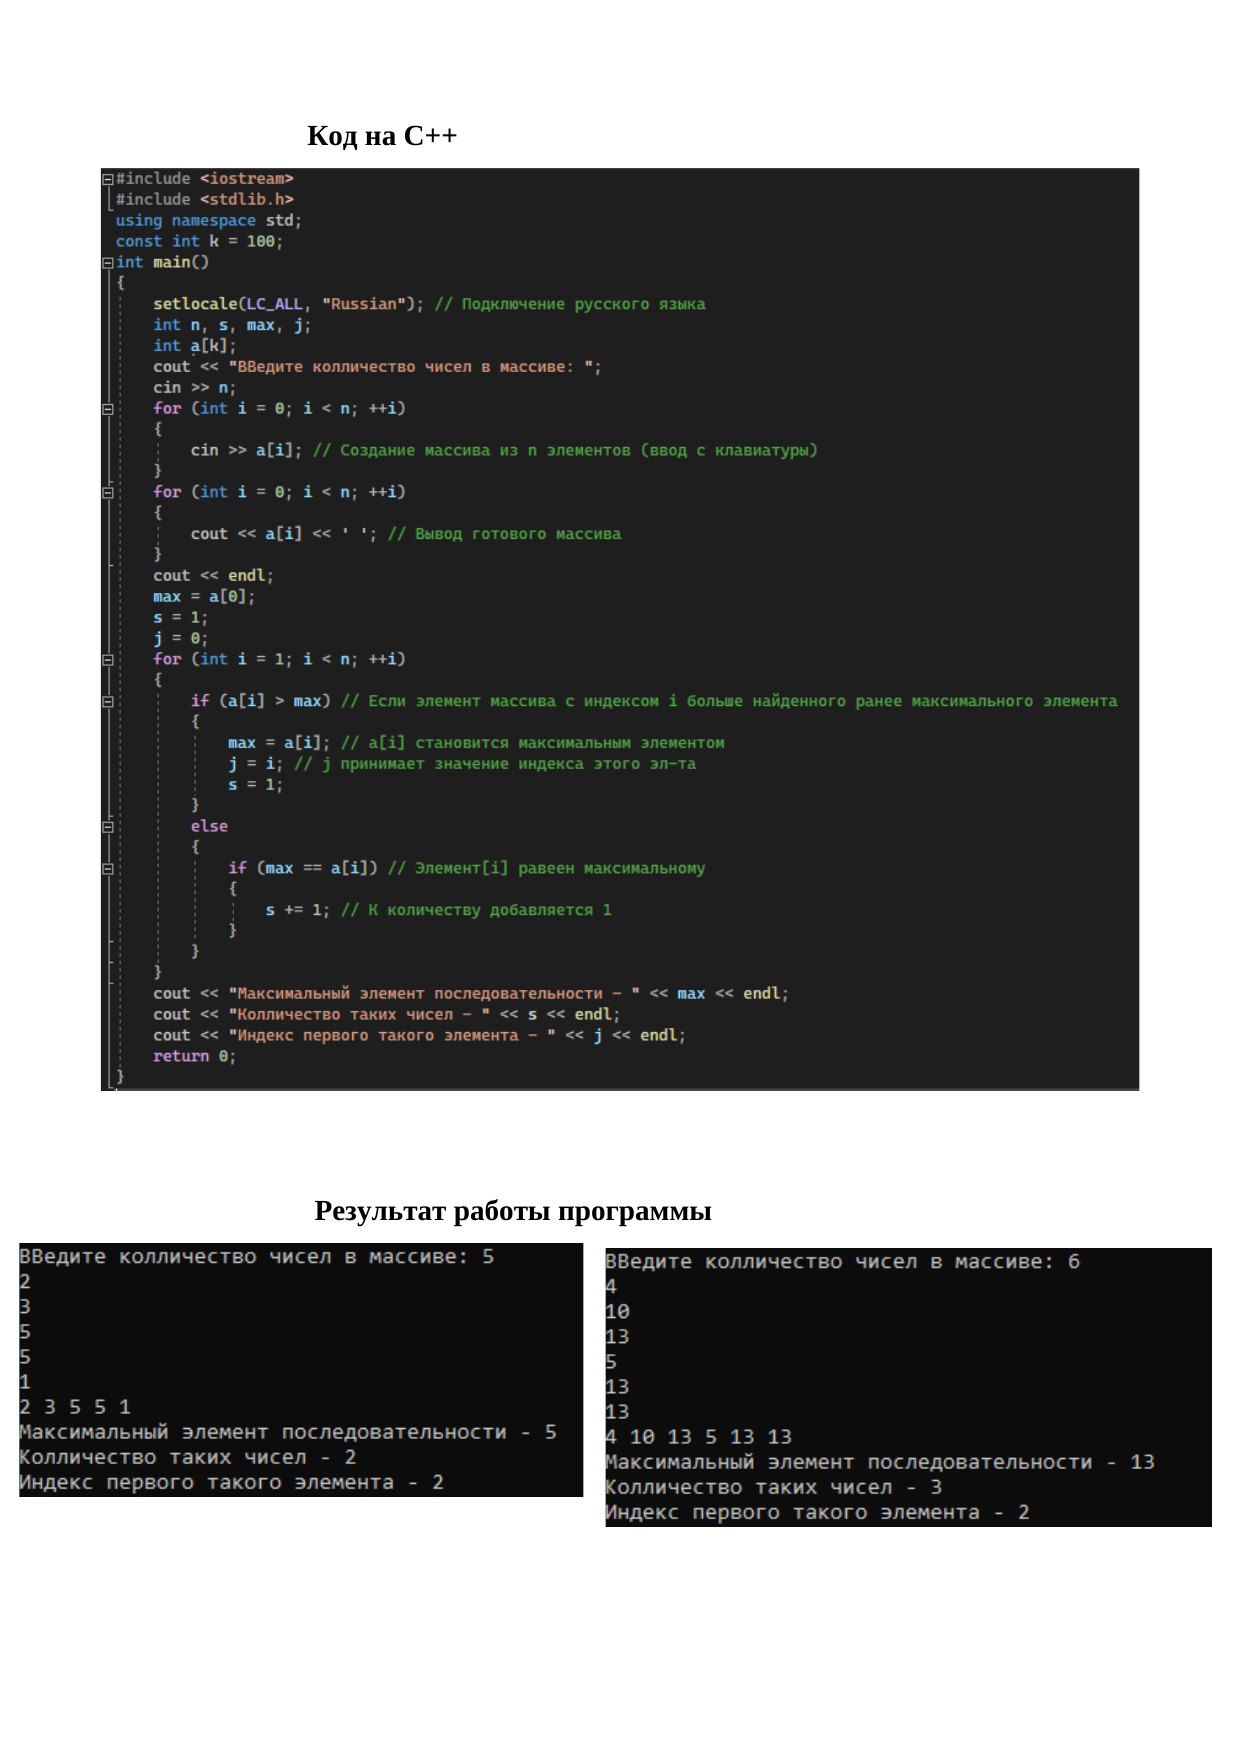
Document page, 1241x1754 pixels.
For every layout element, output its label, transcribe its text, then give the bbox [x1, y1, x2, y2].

picture [100, 168, 1140, 1091]
picture [19, 1243, 584, 1497]
text Код на С++ [307, 118, 1122, 152]
text Результат работы программы [307, 1193, 1122, 1227]
picture [605, 1248, 1212, 1527]
